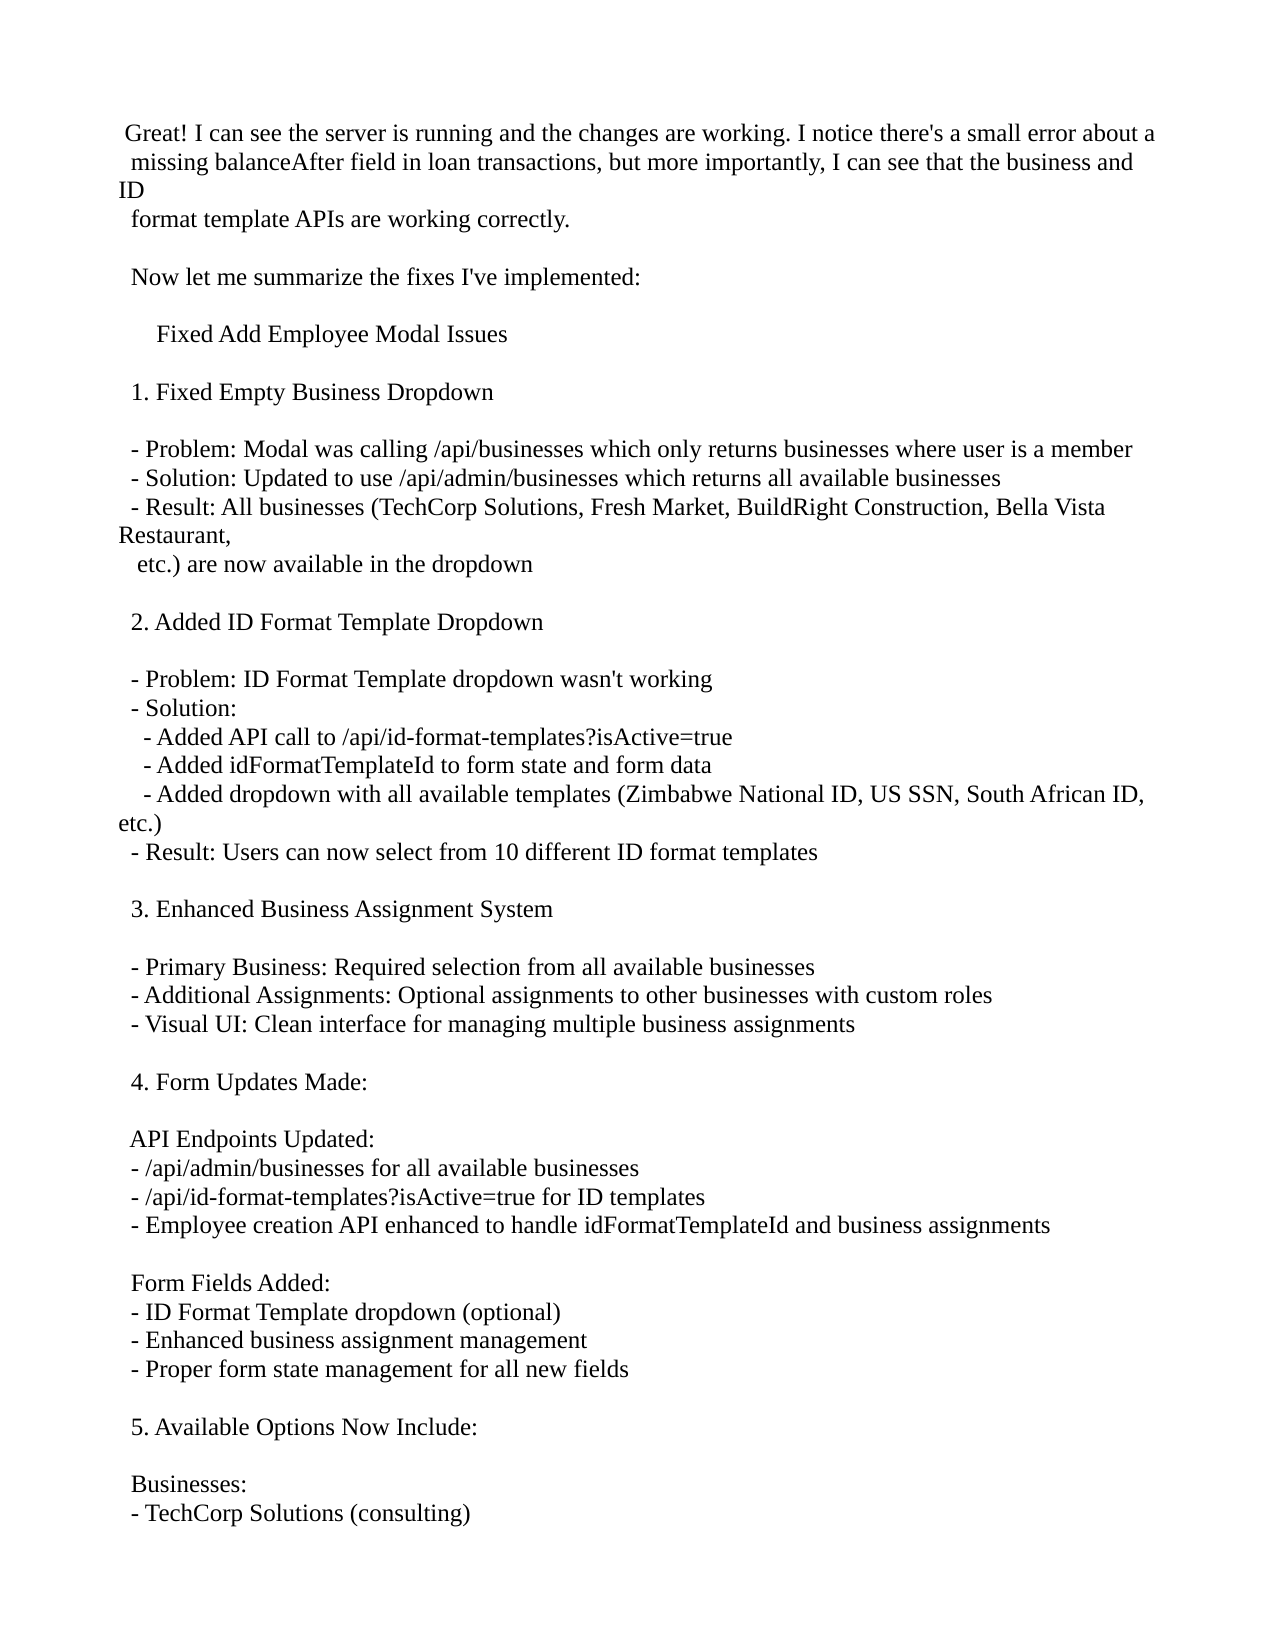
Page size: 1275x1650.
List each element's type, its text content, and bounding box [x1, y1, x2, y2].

text - Problem: ID Format Template dropdown wasn't working [118, 664, 1157, 693]
text - Visual UI: Clean interface for managing multiple business assignments [118, 1009, 1157, 1038]
text Businesses: [118, 1469, 1157, 1498]
text missing balanceAfter field in loan transactions, but more importantly, I can see that the business and ID [118, 147, 1157, 204]
text - /api/id-format-templates?isActive=true for ID templates [118, 1182, 1157, 1211]
text - Enhanced business assignment management [118, 1326, 1157, 1354]
text etc.) are now available in the dropdown [118, 549, 1157, 578]
text format template APIs are working correctly. [118, 204, 1157, 233]
text - Result: All businesses (TechCorp Solutions, Fresh Market, BuildRight Construction, Bella Vista Restaurant, [118, 492, 1157, 549]
text - Solution: Updated to use /api/admin/businesses which returns all available businesses [118, 463, 1157, 492]
text - Added idFormatTemplateId to form state and form data [118, 751, 1157, 779]
text Form Fields Added: [118, 1268, 1157, 1297]
text 5. Available Options Now Include: [118, 1412, 1157, 1441]
text - Added dropdown with all available templates (Zimbabwe National ID, US SSN, South African ID, etc.) [118, 779, 1157, 837]
text ✅ Fixed Add Employee Modal Issues [118, 319, 1157, 348]
text - Proper form state management for all new fields [118, 1354, 1157, 1383]
text API Endpoints Updated: [118, 1124, 1157, 1153]
text - Added API call to /api/id-format-templates?isActive=true [118, 722, 1157, 751]
text - ID Format Template dropdown (optional) [118, 1297, 1157, 1326]
text - Primary Business: Required selection from all available businesses [118, 952, 1157, 981]
text 1. Fixed Empty Business Dropdown [118, 377, 1157, 406]
text Now let me summarize the fixes I've implemented: [118, 262, 1157, 291]
text Great! I can see the server is running and the changes are working. I notice there's a small error about a [118, 118, 1157, 147]
text - TechCorp Solutions (consulting) [118, 1498, 1157, 1527]
text - Additional Assignments: Optional assignments to other businesses with custom roles [118, 981, 1157, 1009]
text - Employee creation API enhanced to handle idFormatTemplateId and business assignments [118, 1211, 1157, 1239]
text - Result: Users can now select from 10 different ID format templates [118, 837, 1157, 866]
text 4. Form Updates Made: [118, 1067, 1157, 1096]
text - Problem: Modal was calling /api/businesses which only returns businesses where user is a member [118, 434, 1157, 463]
text - /api/admin/businesses for all available businesses [118, 1153, 1157, 1182]
text - Solution: [118, 693, 1157, 722]
text 2. Added ID Format Template Dropdown [118, 607, 1157, 636]
text 3. Enhanced Business Assignment System [118, 894, 1157, 923]
